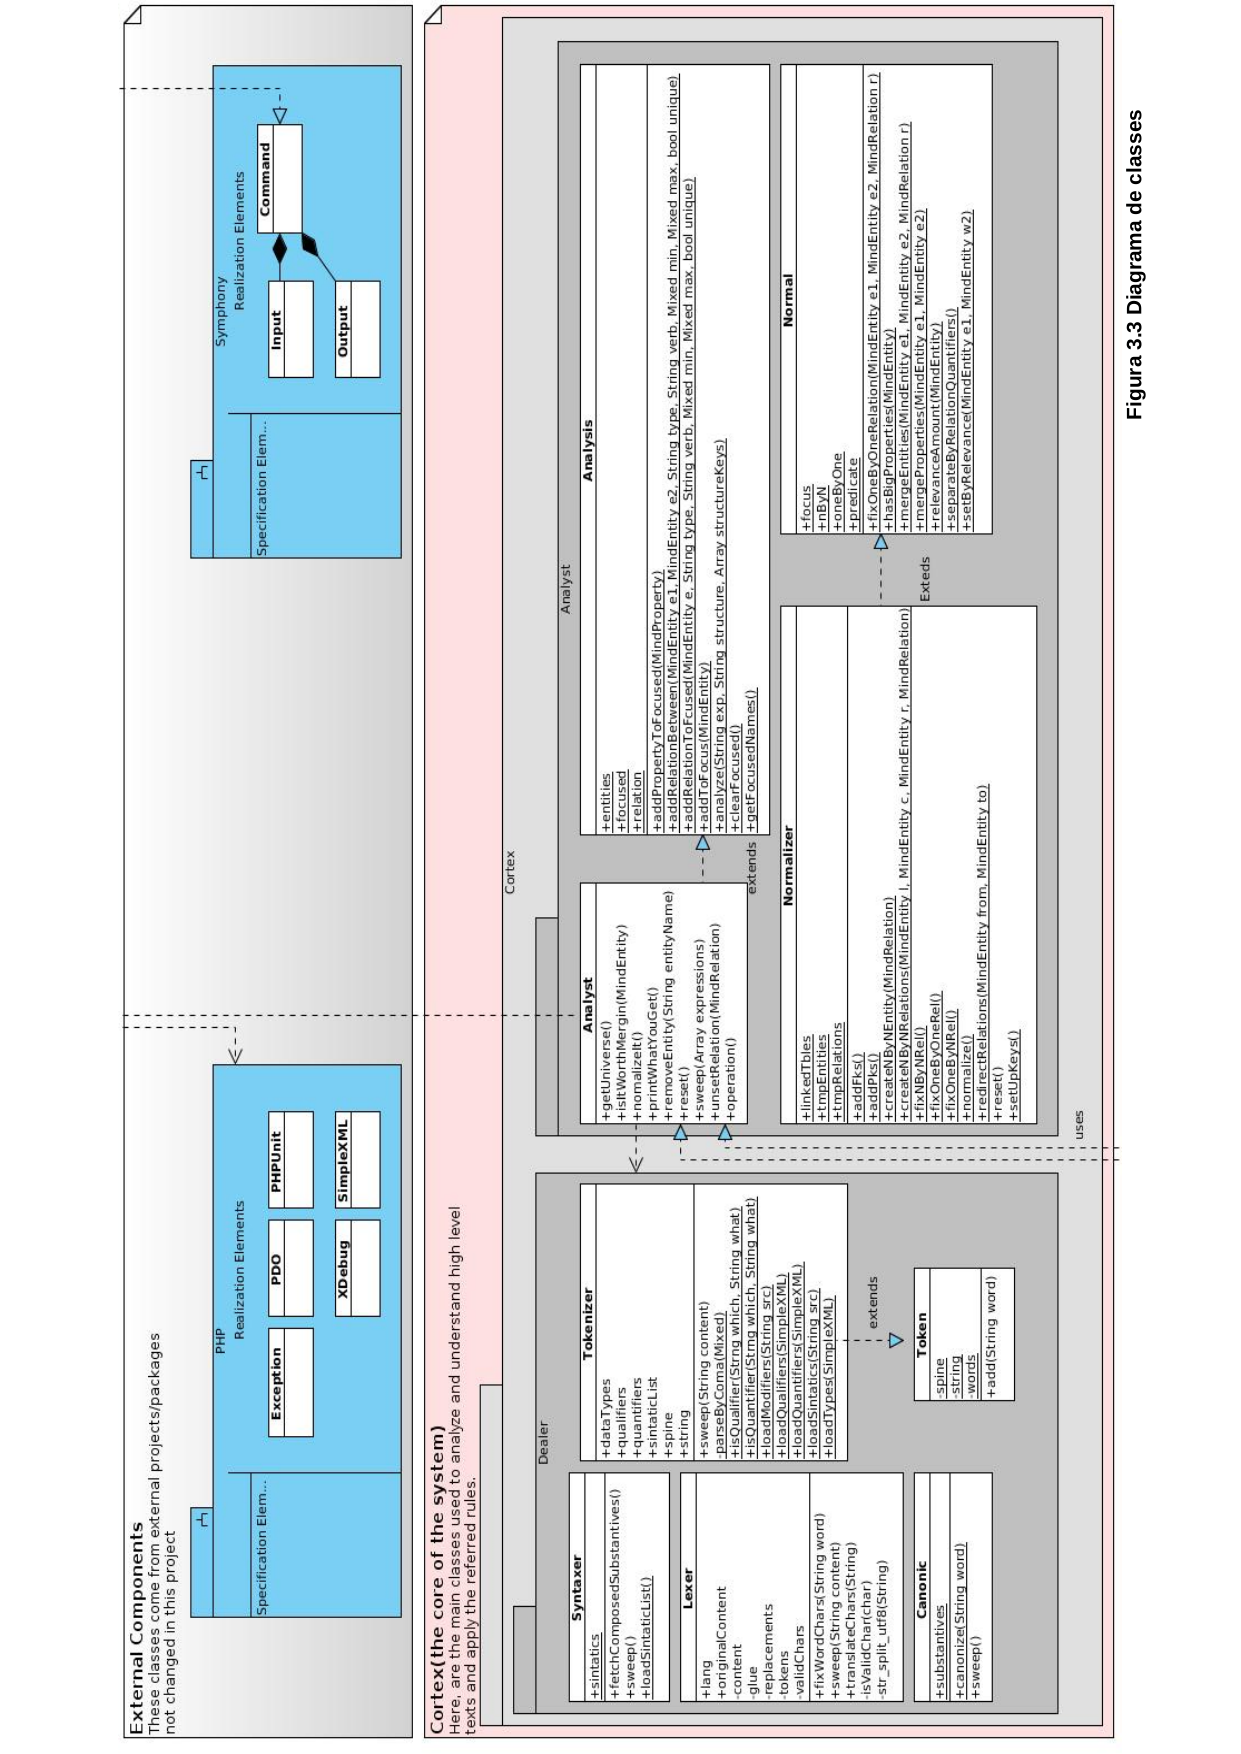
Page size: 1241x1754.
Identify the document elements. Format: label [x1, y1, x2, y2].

picture [118, 0, 1122, 1754]
